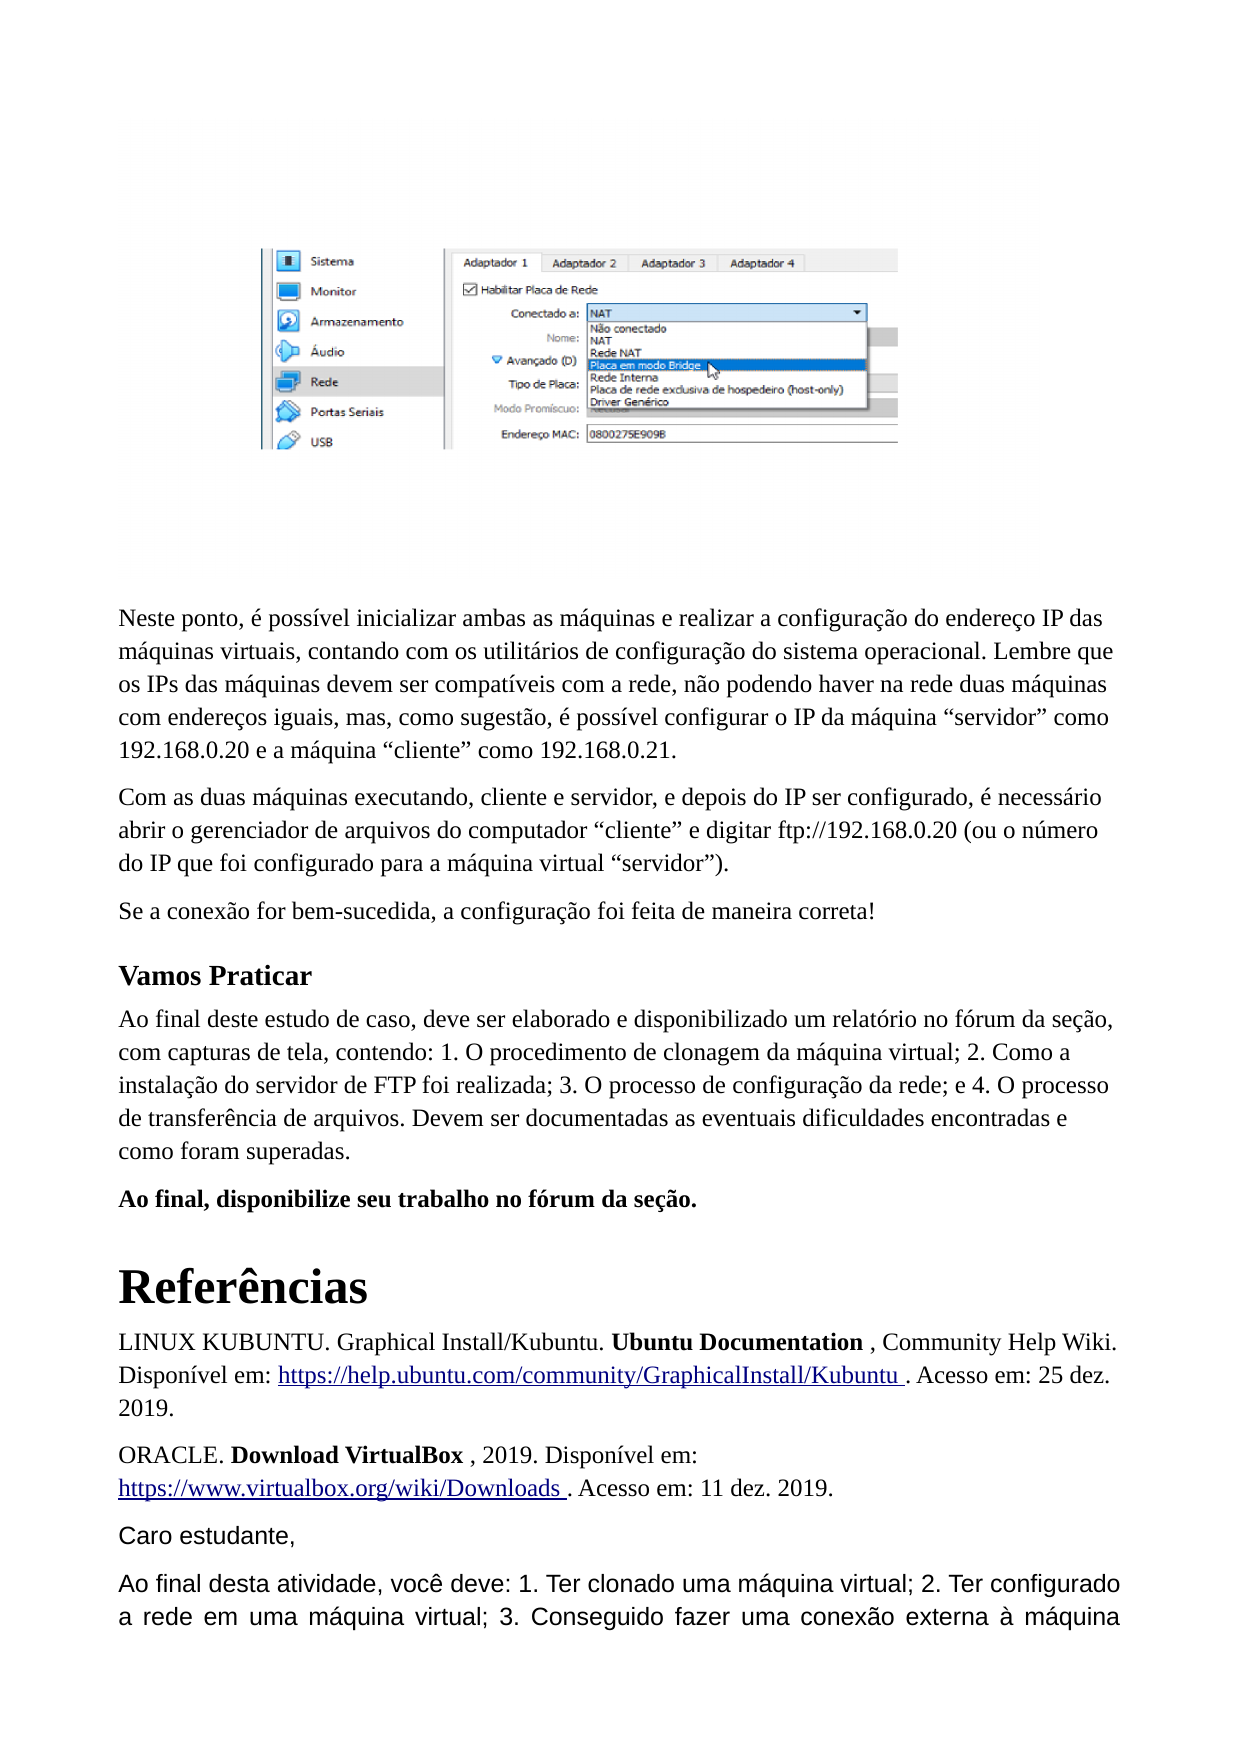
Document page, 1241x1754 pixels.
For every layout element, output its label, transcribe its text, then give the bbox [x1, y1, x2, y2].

picture [118, 118, 1040, 579]
text Ao final deste estudo de caso, deve ser elaborado e disponibilizado um relatório no fórum da seção, com capturas de tela, contendo: 1. O procedimento de clonagem da máquina virtual; 2. Como a instalação do servidor de FTP foi realizada; 3. O processo de configuração da rede; e 4. O processo de transferência de arquivos. Devem ser documentadas as eventuais dificuldades encontradas e como foram superadas. [118, 1004, 1122, 1165]
text ORACLE. Download VirtualBox , 2019. Disponível em: https://www.virtualbox.org/wiki/Downloads . Acesso em: 11 dez. 2019. [118, 1440, 1122, 1502]
text Se a conexão for bem-sucedida, a configuração foi feita de maneira correta! [118, 896, 1122, 925]
text Ao final desta atividade, você deve: 1. Ter clonado uma máquina virtual; 2. Ter configurado a rede em uma máquina virtual; 3. Conseguido fazer uma conexão externa à máquina [118, 1569, 1122, 1630]
text LINUX KUBUNTU. Graphical Install/Kubuntu. Ubuntu Documentation , Community Help Wiki. Disponível em: https://help.ubuntu.com/community/GraphicalInstall/Kubuntu . Acesso em: 25 dez. 2019. [118, 1327, 1122, 1421]
subtitle Referências [118, 1257, 1122, 1314]
text Neste ponto, é possível inicializar ambas as máquinas e realizar a configuração do endereço IP das máquinas virtuais, contando com os utilitários de configuração do sistema operacional. Lembre que os IPs das máquinas devem ser compatíveis com a rede, não podendo haver na rede duas máquinas com endereços iguais, mas, como sugestão, é possível configurar o IP da máquina “servidor” como 192.168.0.20 e a máquina “cliente” como 192.168.0.21. [118, 603, 1122, 764]
text Ao final, disponibilize seu trabalho no fórum da seção. [118, 1184, 1122, 1213]
text Com as duas máquinas executando, cliente e servidor, e depois do IP ser configurado, é necessário abrir o gerenciador de arquivos do computador “cliente” e digitar ftp://192.168.0.20 (ou o número do IP que foi configurado para a máquina virtual “servidor”). [118, 782, 1122, 877]
text Caro estudante, [118, 1521, 1122, 1550]
subtitle Vamos Praticar [118, 958, 1122, 992]
